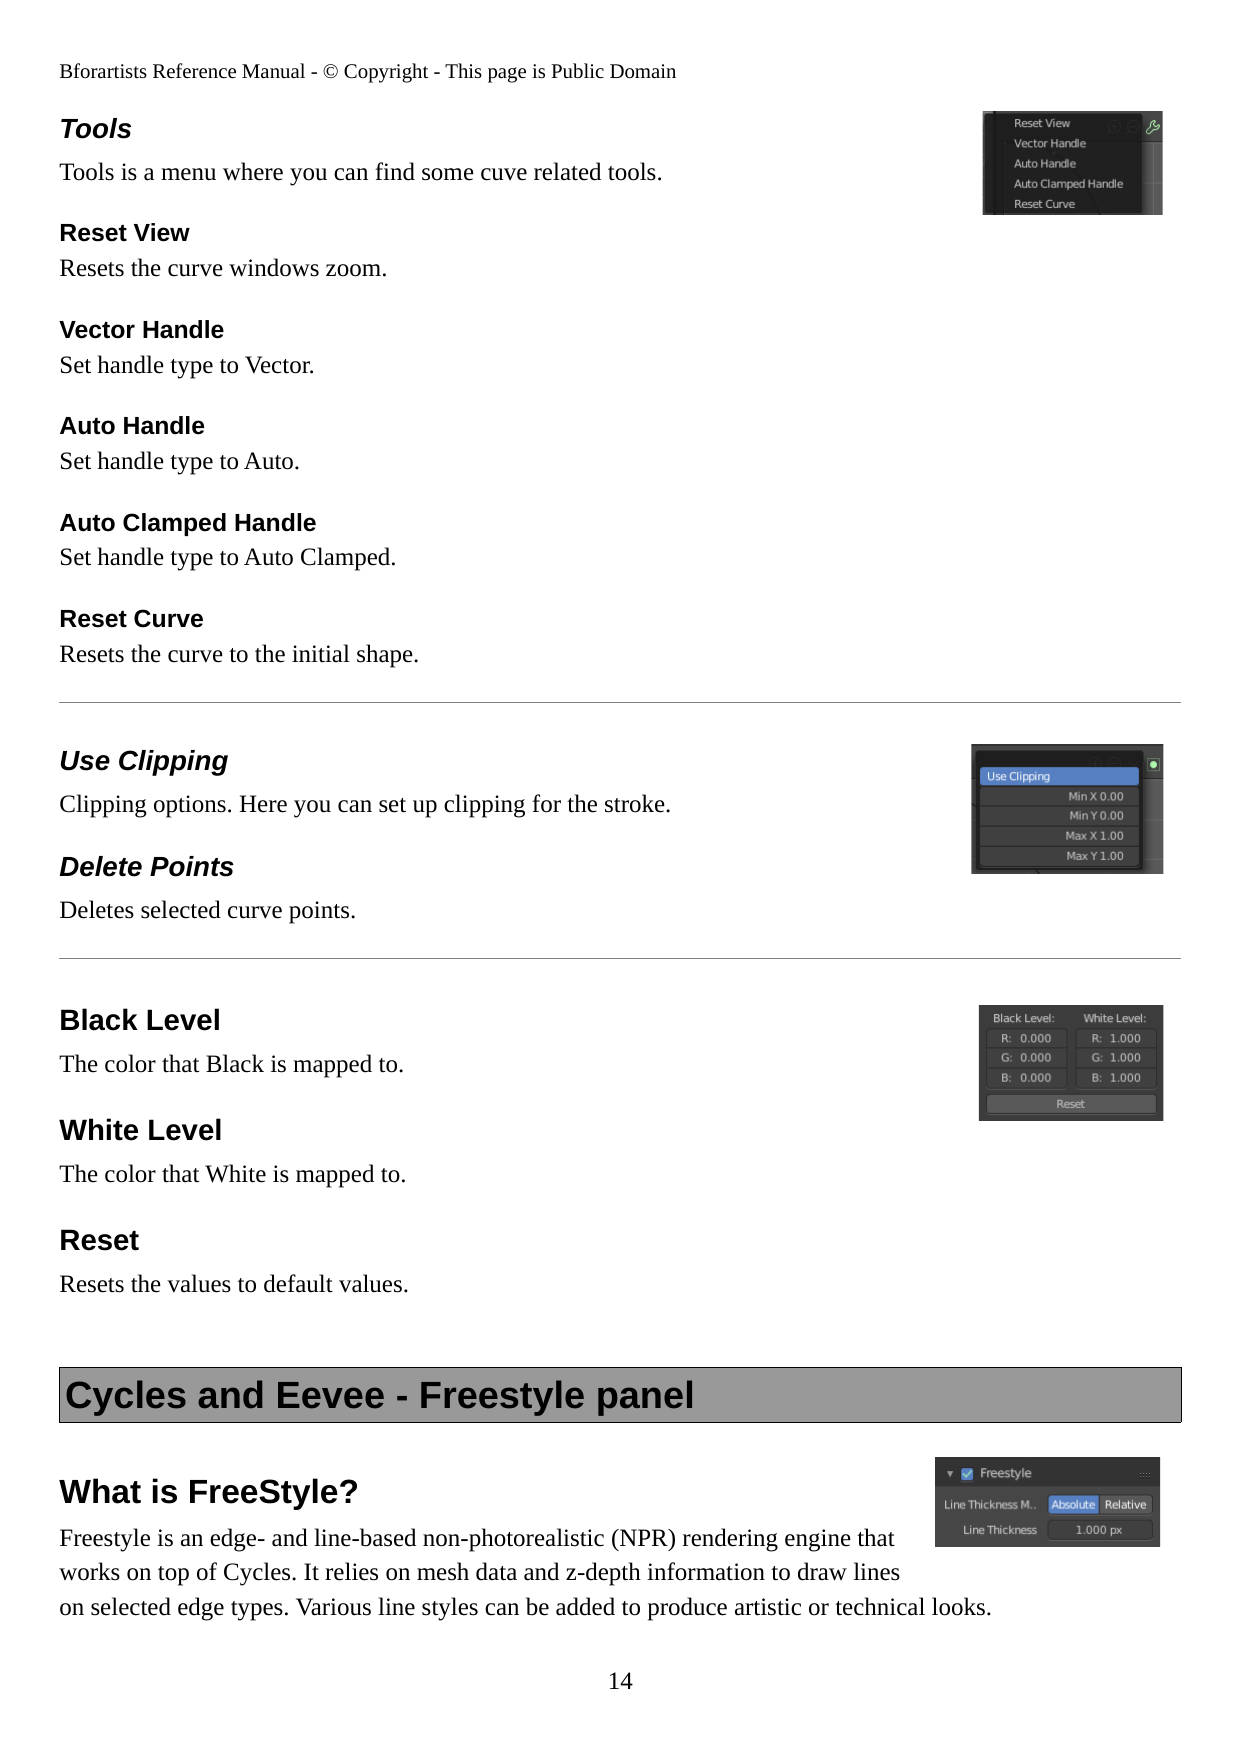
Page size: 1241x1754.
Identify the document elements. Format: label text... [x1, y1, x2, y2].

picture [978, 1005, 1164, 1121]
subtitle Auto Handle [59, 411, 1181, 440]
text Set handle type to Auto. [59, 446, 1181, 475]
subtitle White Level [59, 1112, 1181, 1146]
subtitle [1163, 113, 1181, 144]
subtitle Auto Clamped Handle [59, 508, 1181, 536]
subtitle Reset Curve [59, 604, 1181, 632]
text The color that White is mapped to. [59, 1159, 1181, 1187]
text Set handle type to Vector. [59, 350, 1181, 378]
subtitle Delete Points [59, 850, 1181, 882]
text Tools is a menu where you can find some cuve related tools. [59, 157, 982, 186]
text Resets the curve to the initial shape. [59, 639, 1181, 667]
text Freestyle is an edge- and line-based non-photorealistic (NPR) rendering engine that works on top of Cycles. It relies on mesh data and z-depth information to draw lines on selected edge types. Various line styles can be added to produce artistic or technical looks. [59, 1523, 1181, 1621]
picture [971, 744, 1164, 874]
text The color that Black is mapped to. [59, 1049, 978, 1078]
table_header Cycles and Eevee - Freestyle panel [60, 1368, 1181, 1422]
text Deletes selected curve points. [59, 895, 1181, 923]
subtitle Reset [59, 1222, 1181, 1256]
text Set handle type to Auto Clamped. [59, 542, 1181, 571]
text Resets the values to default values. [59, 1269, 1181, 1297]
picture [935, 1457, 1160, 1547]
subtitle Black Level [59, 1003, 1181, 1036]
text Clipping options. Here you can set up clipping for the stroke. [59, 789, 971, 818]
picture [982, 111, 1163, 215]
subtitle Tools [59, 113, 982, 144]
subtitle [1164, 744, 1181, 776]
text Resets the curve windows zoom. [59, 253, 1181, 282]
subtitle What is FreeStyle? [59, 1472, 935, 1510]
subtitle Vector Handle [59, 315, 1181, 343]
subtitle [1160, 1472, 1181, 1510]
subtitle Reset View [59, 218, 1181, 247]
subtitle Use Clipping [59, 744, 971, 776]
